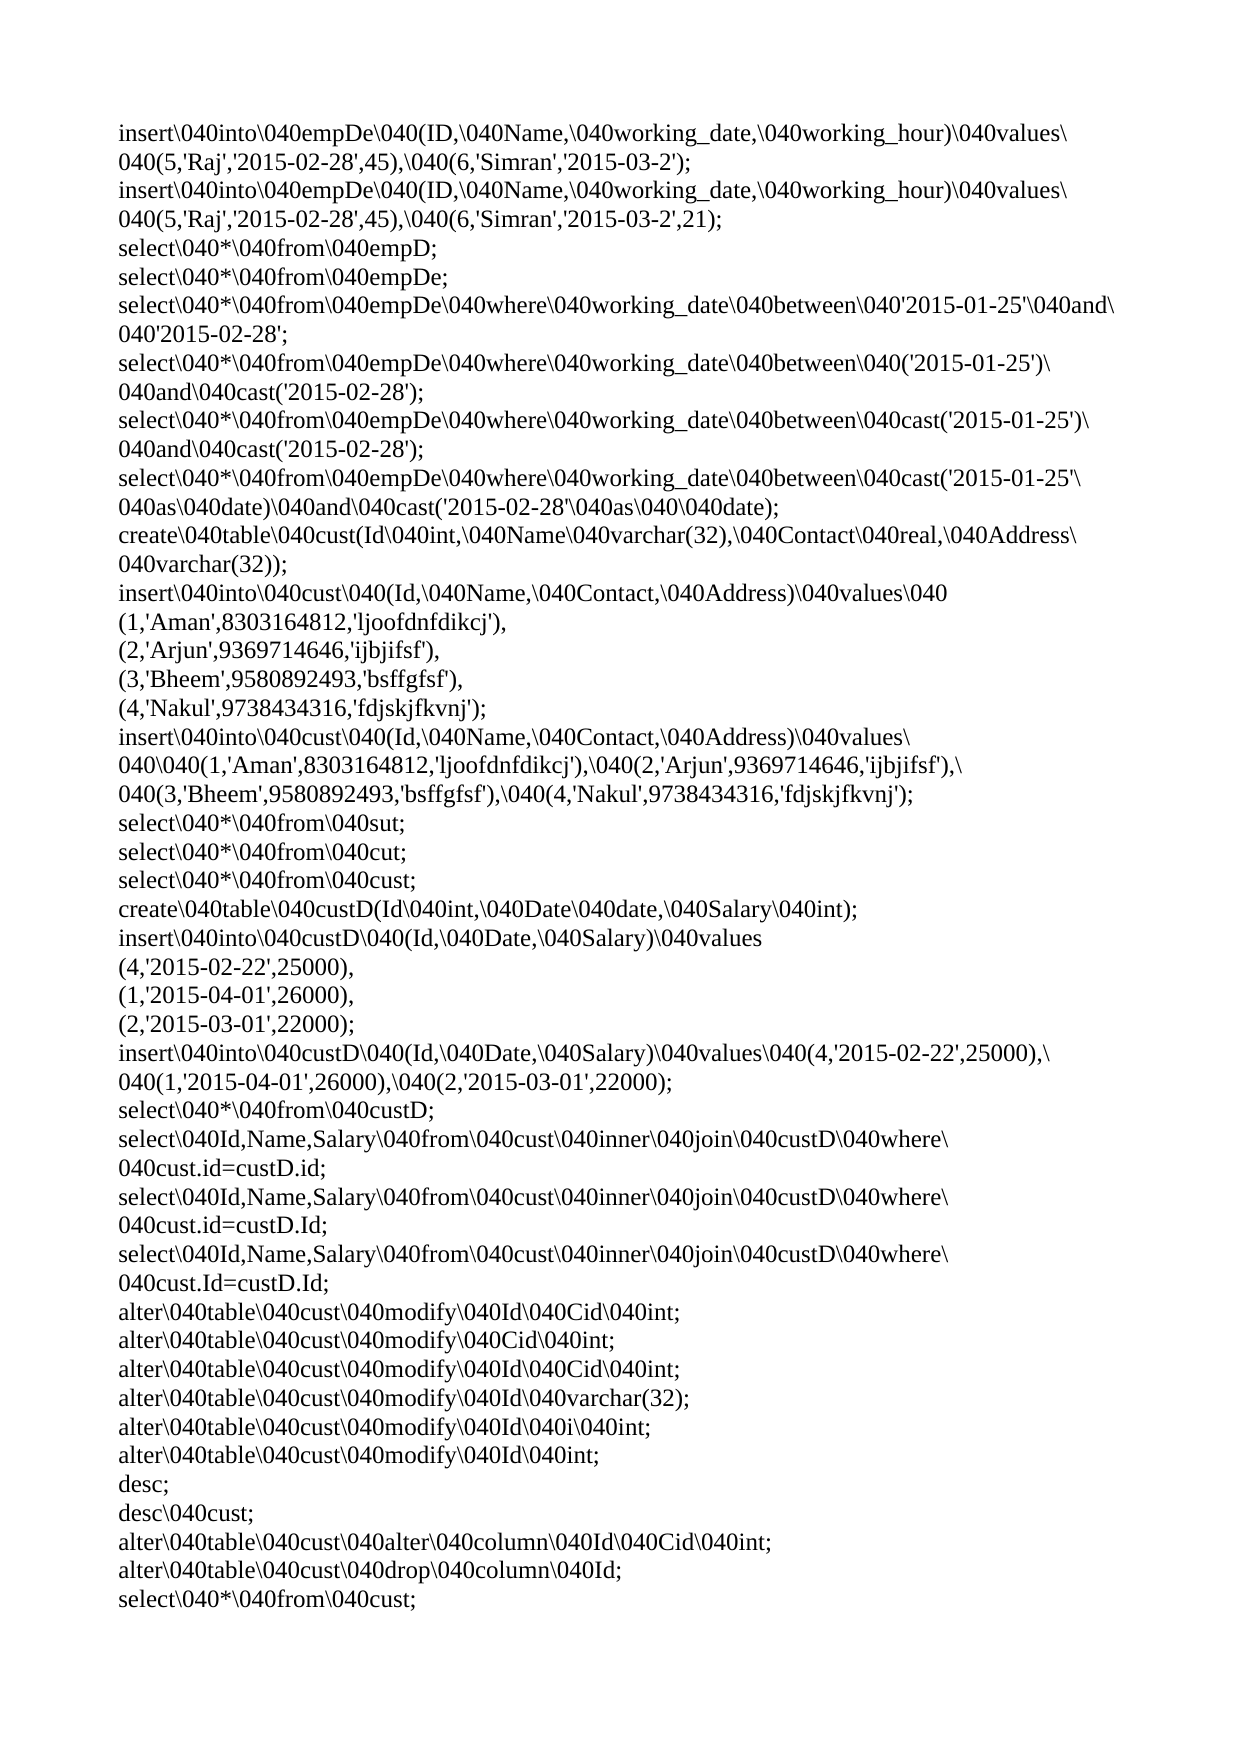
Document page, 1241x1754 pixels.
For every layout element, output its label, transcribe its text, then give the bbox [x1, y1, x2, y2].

text select\040*\040from\040cust; [118, 866, 1122, 894]
text (2,'Arjun',9369714646,'ijbjifsf'), [118, 636, 1122, 664]
text select\040*\040from\040empDe\040where\040working_date\040between\040cast('2015-01-25')\040and\040cast('2015-02-28'); [118, 406, 1122, 463]
text select\040Id,Name,Salary\040from\040cust\040inner\040join\040custD\040where\040cust.id=custD.Id; [118, 1182, 1122, 1239]
text alter\040table\040cust\040modify\040Id\040int; [118, 1441, 1122, 1469]
text desc\040cust; [118, 1498, 1122, 1527]
text insert\040into\040cust\040(Id,\040Name,\040Contact,\040Address)\040values\040\040(1,'Aman',8303164812,'ljoofdnfdikcj'),\040(2,'Arjun',9369714646,'ijbjifsf'),\040(3,'Bheem',9580892493,'bsffgfsf'),\040(4,'Nakul',9738434316,'fdjskjfkvnj'); [118, 722, 1122, 808]
text insert\040into\040custD\040(Id,\040Date,\040Salary)\040values [118, 923, 1122, 952]
text (1,'Aman',8303164812,'ljoofdnfdikcj'), [118, 607, 1122, 636]
text (3,'Bheem',9580892493,'bsffgfsf'), [118, 664, 1122, 693]
text select\040*\040from\040empDe\040where\040working_date\040between\040cast('2015-01-25'\040as\040date)\040and\040cast('2015-02-28'\040as\040\040date); [118, 463, 1122, 521]
text select\040*\040from\040empDe\040where\040working_date\040between\040'2015-01-25'\040and\040'2015-02-28'; [118, 291, 1122, 348]
text select\040*\040from\040custD; [118, 1096, 1122, 1124]
text select\040*\040from\040cust; [118, 1584, 1122, 1613]
text alter\040table\040cust\040modify\040Id\040i\040int; [118, 1412, 1122, 1441]
text insert\040into\040custD\040(Id,\040Date,\040Salary)\040values\040(4,'2015-02-22',25000),\040(1,'2015-04-01',26000),\040(2,'2015-03-01',22000); [118, 1038, 1122, 1096]
text select\040*\040from\040sut; [118, 808, 1122, 837]
text create\040table\040custD(Id\040int,\040Date\040date,\040Salary\040int); [118, 894, 1122, 923]
text alter\040table\040cust\040modify\040Cid\040int; [118, 1326, 1122, 1354]
text insert\040into\040empDe\040(ID,\040Name,\040working_date,\040working_hour)\040values\040(5,'Raj','2015-02-28',45),\040(6,'Simran','2015-03-2',21); [118, 176, 1122, 233]
text (4,'2015-02-22',25000), [118, 952, 1122, 981]
text alter\040table\040cust\040alter\040column\040Id\040Cid\040int; [118, 1527, 1122, 1556]
text alter\040table\040cust\040drop\040column\040Id; [118, 1556, 1122, 1584]
text alter\040table\040cust\040modify\040Id\040varchar(32); [118, 1383, 1122, 1412]
text insert\040into\040cust\040(Id,\040Name,\040Contact,\040Address)\040values\040 [118, 578, 1122, 607]
text insert\040into\040empDe\040(ID,\040Name,\040working_date,\040working_hour)\040values\040(5,'Raj','2015-02-28',45),\040(6,'Simran','2015-03-2'); [118, 118, 1122, 176]
text select\040*\040from\040empDe\040where\040working_date\040between\040('2015-01-25')\040and\040cast('2015-02-28'); [118, 348, 1122, 406]
text create\040table\040cust(Id\040int,\040Name\040varchar(32),\040Contact\040real,\040Address\040varchar(32)); [118, 521, 1122, 578]
text desc; [118, 1469, 1122, 1498]
text (4,'Nakul',9738434316,'fdjskjfkvnj'); [118, 693, 1122, 722]
text select\040*\040from\040empD; [118, 233, 1122, 262]
text select\040Id,Name,Salary\040from\040cust\040inner\040join\040custD\040where\040cust.id=custD.id; [118, 1124, 1122, 1182]
text alter\040table\040cust\040modify\040Id\040Cid\040int; [118, 1297, 1122, 1326]
text select\040*\040from\040empDe; [118, 262, 1122, 291]
text select\040Id,Name,Salary\040from\040cust\040inner\040join\040custD\040where\040cust.Id=custD.Id; [118, 1239, 1122, 1297]
text (2,'2015-03-01',22000); [118, 1009, 1122, 1038]
text select\040*\040from\040cut; [118, 837, 1122, 866]
text alter\040table\040cust\040modify\040Id\040Cid\040int; [118, 1354, 1122, 1383]
text (1,'2015-04-01',26000), [118, 981, 1122, 1009]
